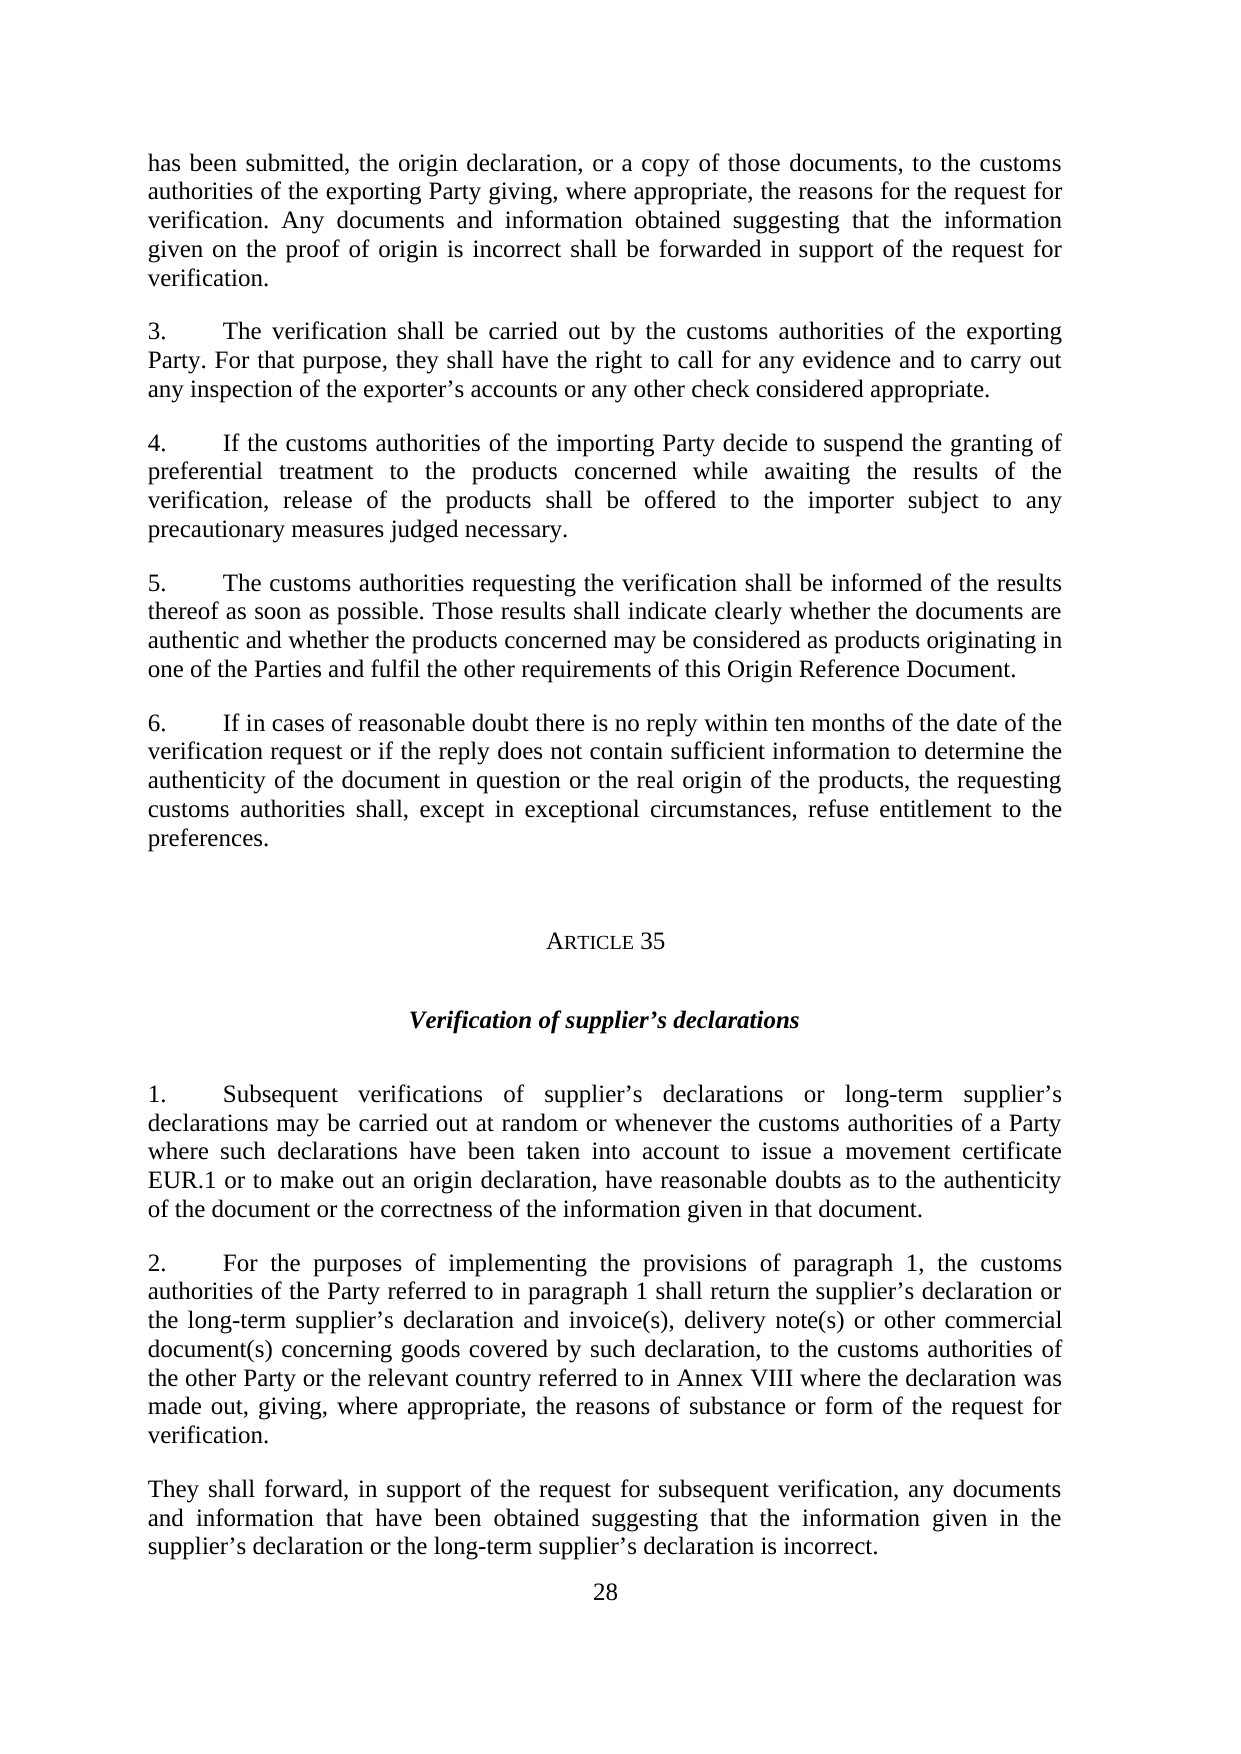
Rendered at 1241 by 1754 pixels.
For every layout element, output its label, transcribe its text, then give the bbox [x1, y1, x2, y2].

list They shall forward, in support of the request for subsequent verification, any documents and information that have been obtained suggesting that the information given in the supplier’s declaration or the long-term supplier’s declaration is incorrect. [148, 1474, 1063, 1560]
list 1. Subsequent verifications of supplier’s declarations or long-term supplier’s declarations may be carried out at random or whenever the customs authorities of a Party where such declarations have been taken into account to issue a movement certificate EUR.1 or to make out an origin declaration, have reasonable doubts as to the authenticity of the document or the correctness of the information given in that document. [148, 1079, 1063, 1223]
list 4. If the customs authorities of the importing Party decide to suspend the granting of preferential treatment to the products concerned while awaiting the results of the verification, release of the products shall be offered to the importer subject to any precautionary measures judged necessary. [148, 428, 1063, 543]
subtitle Article 35 [148, 926, 1063, 955]
list has been submitted, the origin declaration, or a copy of those documents, to the customs authorities of the exporting Party giving, where appropriate, the reasons for the request for verification. Any documents and information obtained suggesting that the information given on the proof of origin is incorrect shall be forwarded in support of the request for verification. [148, 148, 1063, 291]
list 2. For the purposes of implementing the provisions of paragraph 1, the customs authorities of the Party referred to in paragraph 1 shall return the supplier’s declaration or the long-term supplier’s declaration and invoice(s), delivery note(s) or other commercial document(s) concerning goods covered by such declaration, to the customs authorities of the other Party or the relevant country referred to in Annex VIII where the declaration was made out, giving, where appropriate, the reasons of substance or form of the request for verification. [148, 1248, 1063, 1449]
list 6. If in cases of reasonable doubt there is no reply within ten months of the date of the verification request or if the reply does not contain sufficient information to determine the authenticity of the document in question or the real origin of the products, the requesting customs authorities shall, except in exceptional circumstances, refuse entitlement to the preferences. [148, 708, 1063, 851]
list 3. The verification shall be carried out by the customs authorities of the exporting Party. For that purpose, they shall have the right to call for any evidence and to carry out any inspection of the exporter’s accounts or any other check considered appropriate. [148, 316, 1063, 403]
title Verification of supplier’s declarations [148, 1005, 1063, 1033]
list 5. The customs authorities requesting the verification shall be informed of the results thereof as soon as possible. Those results shall indicate clearly whether the documents are authentic and whether the products concerned may be considered as products originating in one of the Parties and fulfil the other requirements of this Origin Reference Document. [148, 568, 1063, 683]
